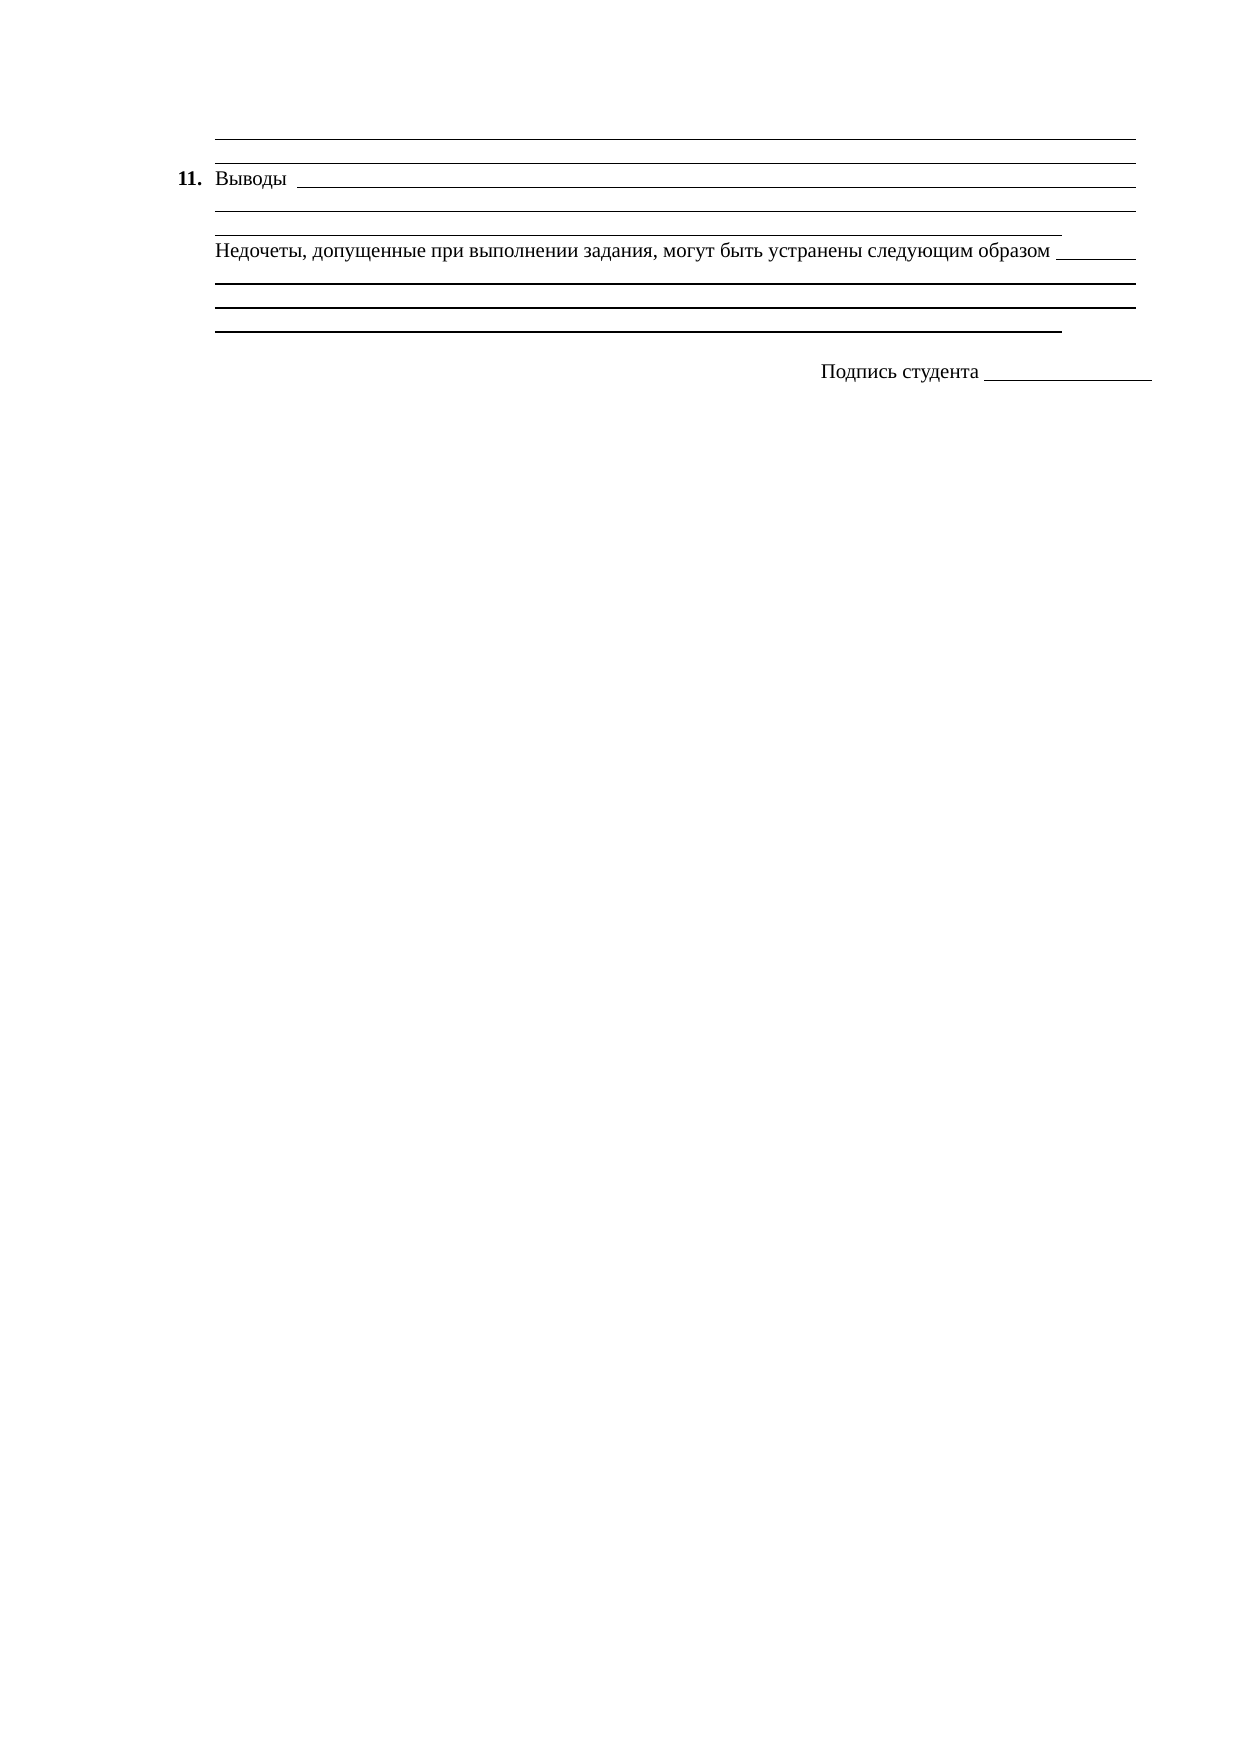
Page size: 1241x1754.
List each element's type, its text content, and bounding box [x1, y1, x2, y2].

text Подпись студента [215, 359, 1152, 383]
list [177, 118, 1152, 166]
list Выводы [177, 166, 1152, 238]
text Недочеты, допущенные при выполнении задания, могут быть устранены следующим образом [215, 238, 1152, 335]
